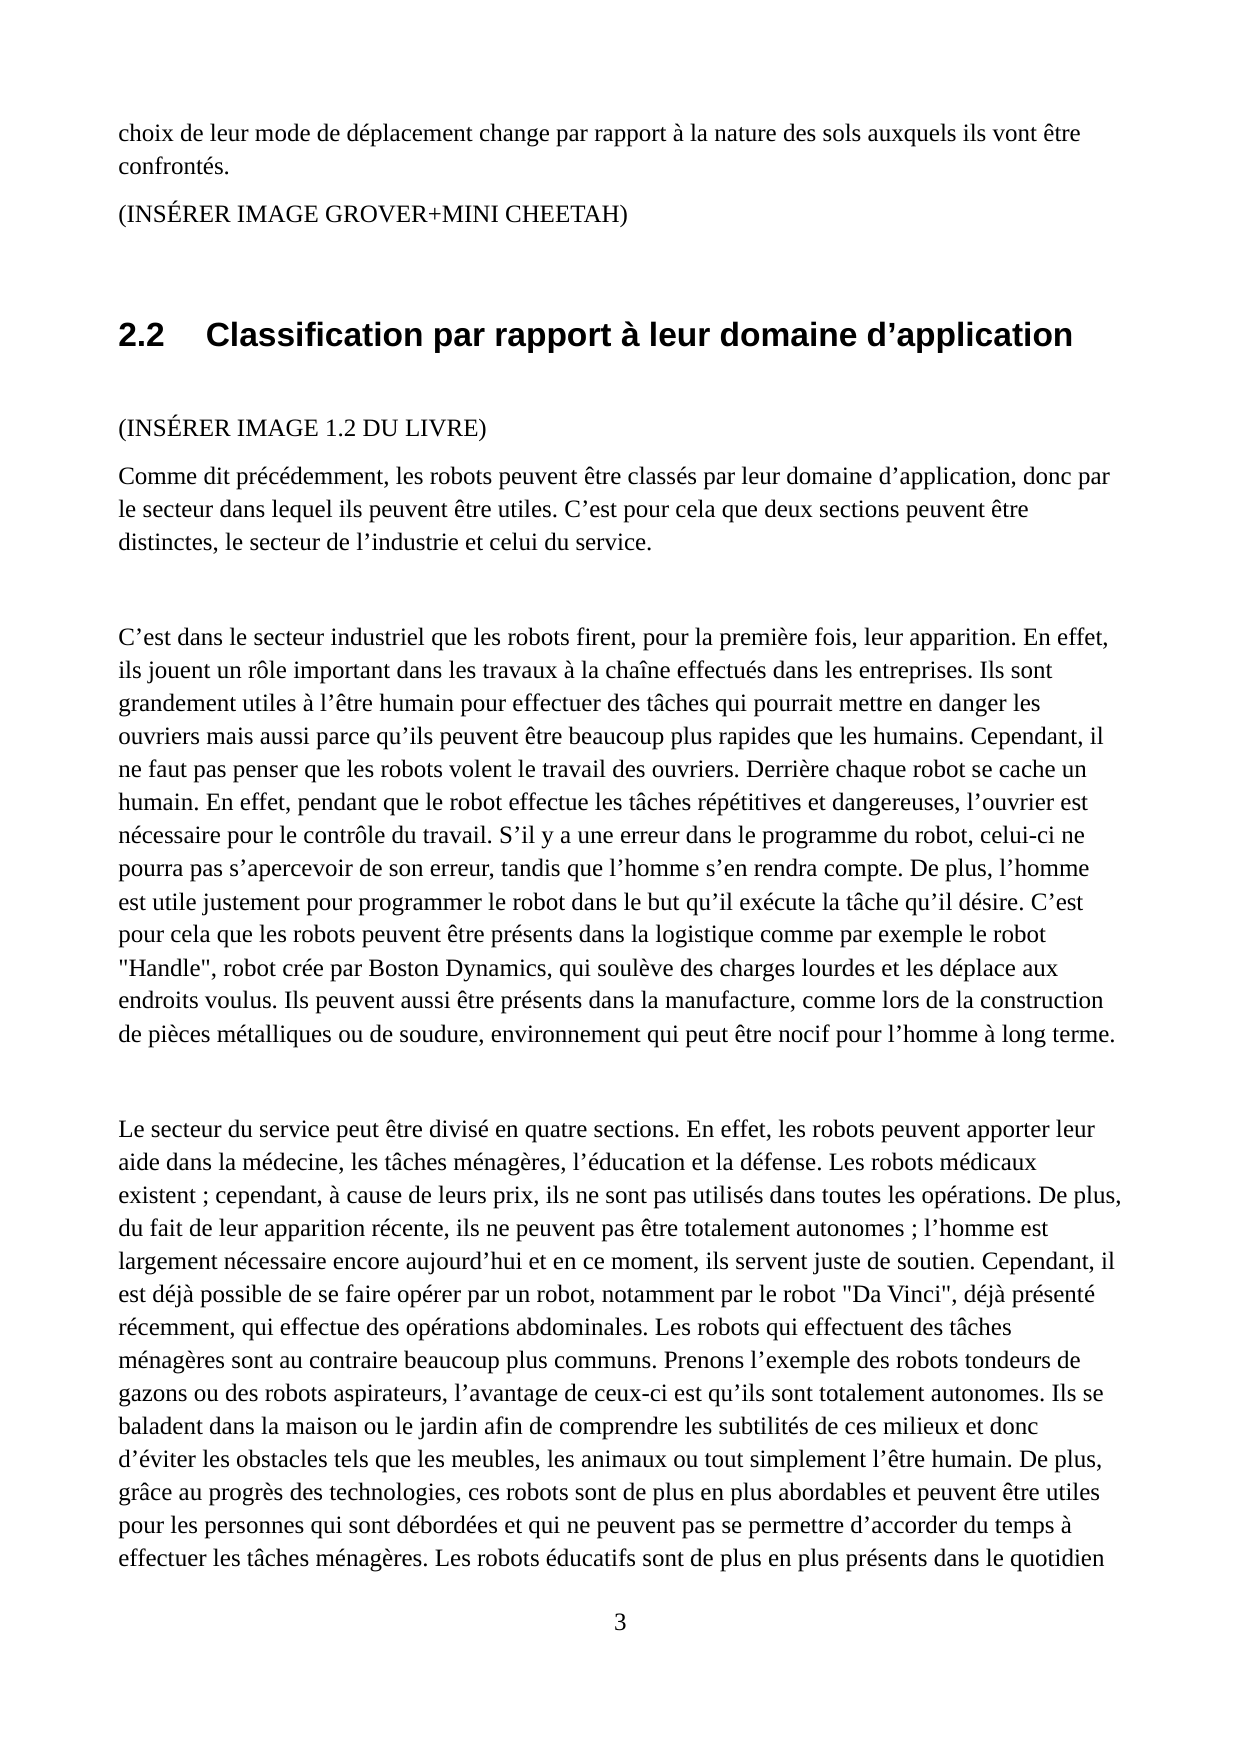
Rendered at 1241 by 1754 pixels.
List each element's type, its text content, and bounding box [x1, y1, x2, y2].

text C’est dans le secteur industriel que les robots firent, pour la première fois, leur apparition. En effet, ils jouent un rôle important dans les travaux à la chaîne effectués dans les entreprises. Ils sont grandement utiles à l’être humain pour effectuer des tâches qui pourrait mettre en danger les ouvriers mais aussi parce qu’ils peuvent être beaucoup plus rapides que les humains. Cependant, il ne faut pas penser que les robots volent le travail des ouvriers. Derrière chaque robot se cache un humain. En effet, pendant que le robot effectue les tâches répétitives et dangereuses, l’ouvrier est nécessaire pour le contrôle du travail. S’il y a une erreur dans le programme du robot, celui-ci ne pourra pas s’apercevoir de son erreur, tandis que l’homme s’en rendra compte. De plus, l’homme est utile justement pour programmer le robot dans le but qu’il exécute la tâche qu’il désire. C’est pour cela que les robots peuvent être présents dans la logistique comme par exemple le robot "Handle", robot crée par Boston Dynamics, qui soulève des charges lourdes et les déplace aux endroits voulus. Ils peuvent aussi être présents dans la manufacture, comme lors de la construction de pièces métalliques ou de soudure, environnement qui peut être nocif pour l’homme à long terme. [118, 622, 1122, 1047]
text (INSÉRER IMAGE 1.2 DU LIVRE) [118, 413, 1122, 442]
text Comme dit précédemment, les robots peuvent être classés par leur domaine d’application, donc par le secteur dans lequel ils peuvent être utiles. C’est pour cela que deux sections peuvent être distinctes, le secteur de l’industrie et celui du service. [118, 461, 1122, 556]
text choix de leur mode de déplacement change par rapport à la nature des sols auxquels ils vont être confrontés. [118, 118, 1122, 180]
text Le secteur du service peut être divisé en quatre sections. En effet, les robots peuvent apporter leur aide dans la médecine, les tâches ménagères, l’éducation et la défense. Les robots médicaux existent ; cependant, à cause de leurs prix, ils ne sont pas utilisés dans toutes les opérations. De plus, du fait de leur apparition récente, ils ne peuvent pas être totalement autonomes ; l’homme est largement nécessaire encore aujourd’hui et en ce moment, ils servent juste de soutien. Cependant, il est déjà possible de se faire opérer par un robot, notamment par le robot "Da Vinci", déjà présenté récemment, qui effectue des opérations abdominales. Les robots qui effectuent des tâches ménagères sont au contraire beaucoup plus communs. Prenons l’exemple des robots tondeurs de gazons ou des robots aspirateurs, l’avantage de ceux-ci est qu’ils sont totalement autonomes. Ils se baladent dans la maison ou le jardin afin de comprendre les subtilités de ces milieux et donc d’éviter les obstacles tels que les meubles, les animaux ou tout simplement l’être humain. De plus, grâce au progrès des technologies, ces robots sont de plus en plus abordables et peuvent être utiles pour les personnes qui sont débordées et qui ne peuvent pas se permettre d’accorder du temps à effectuer les tâches ménagères. Les robots éducatifs sont de plus en plus présents dans le quotidien [118, 1114, 1122, 1572]
subtitle Classification par rapport à leur domaine d’application [118, 315, 1122, 353]
text (INSÉRER IMAGE GROVER+MINI CHEETAH) [118, 199, 1122, 227]
